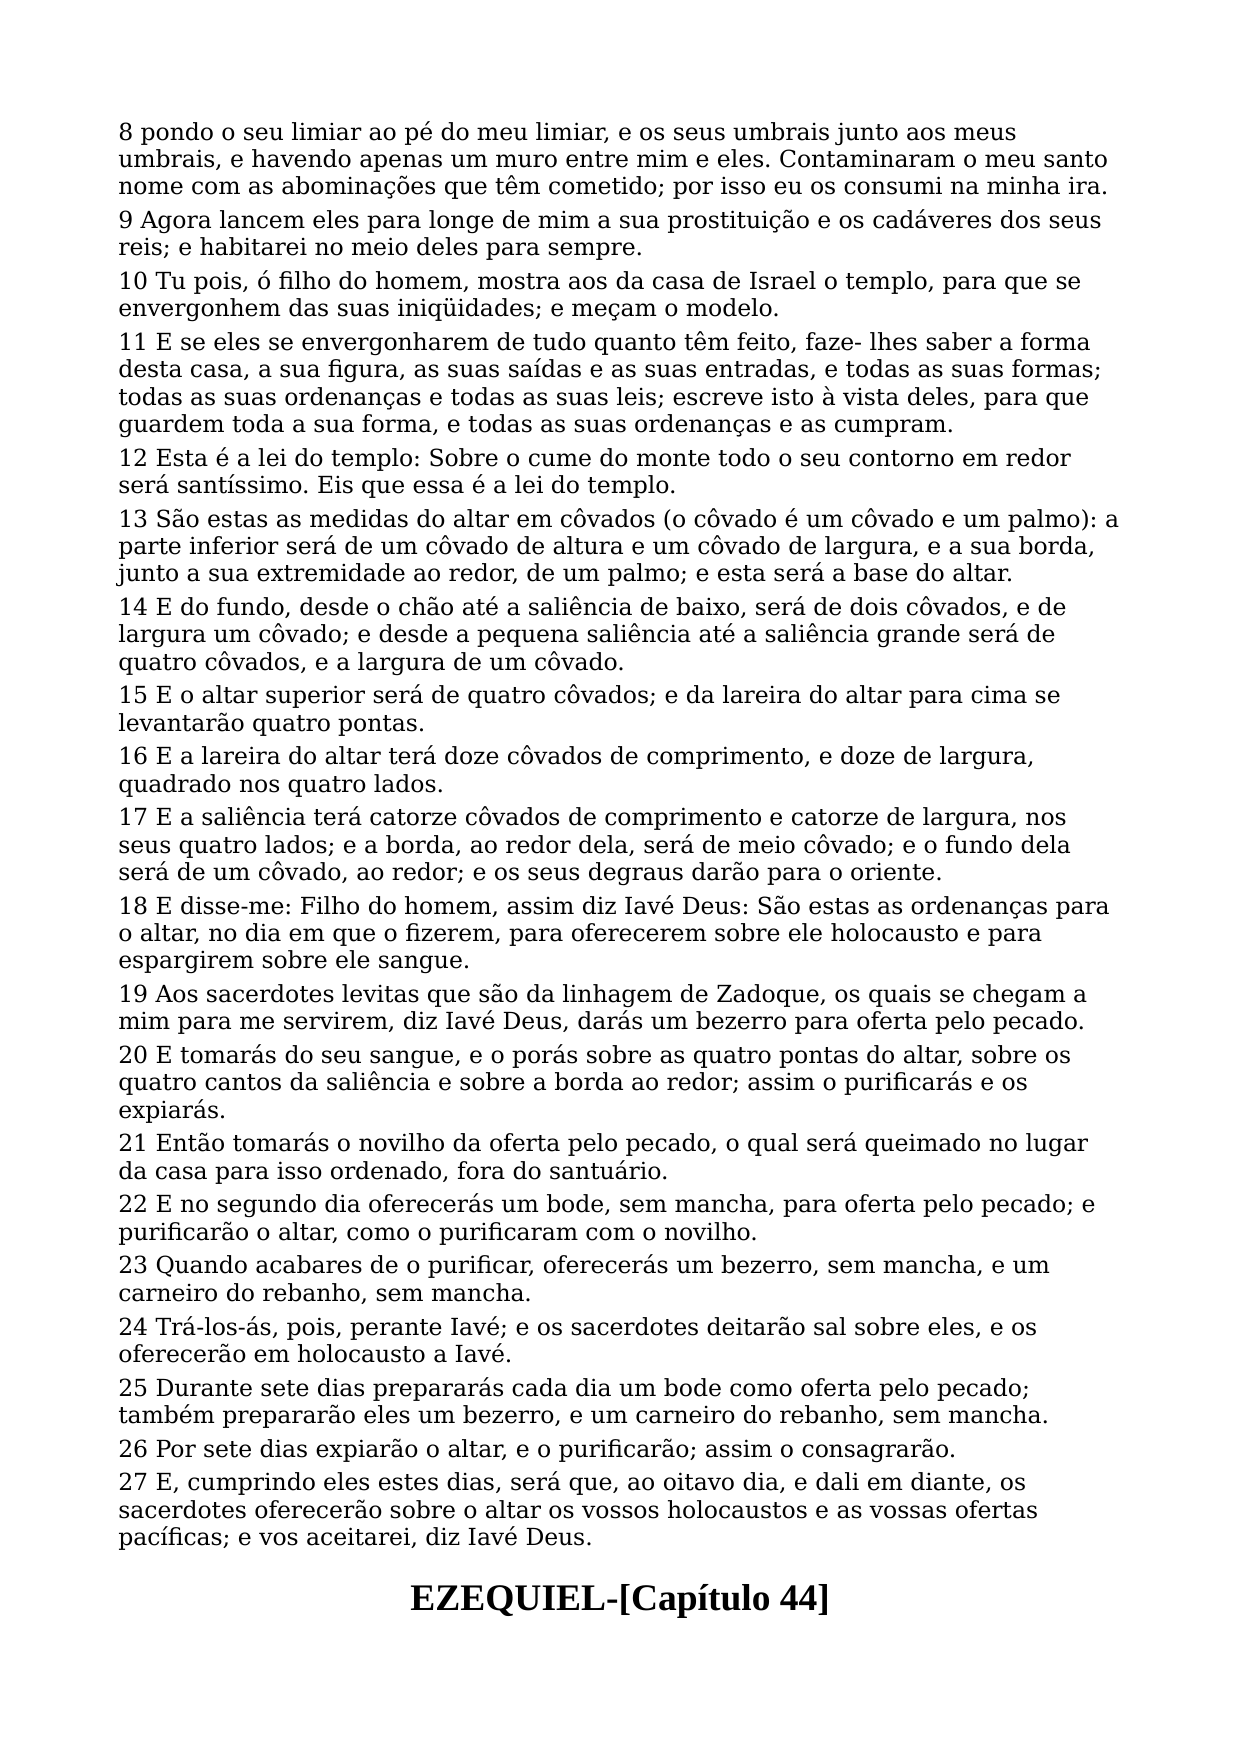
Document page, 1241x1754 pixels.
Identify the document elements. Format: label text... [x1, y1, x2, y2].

text 18 E disse-me: Filho do homem, assim diz Iavé Deus: São estas as ordenanças para o altar, no dia em que o fizerem, para oferecerem sobre ele holocausto e para espargirem sobre ele sangue. [118, 892, 1122, 974]
text 16 E a lareira do altar terá doze côvados de comprimento, e doze de largura, quadrado nos quatro lados. [118, 743, 1122, 797]
text 15 E o altar superior será de quatro côvados; e da lareira do altar para cima se levantarão quatro pontas. [118, 682, 1122, 736]
text 23 Quando acabares de o purificar, oferecerás um bezerro, sem mancha, e um carneiro do rebanho, sem mancha. [118, 1252, 1122, 1307]
text 11 E se eles se envergonharem de tudo quanto têm feito, faze- lhes saber a forma desta casa, a sua figura, as suas saídas e as suas entradas, e todas as suas formas; todas as suas ordenanças e todas as suas leis; escreve isto à vista deles, para que guardem toda a sua forma, e todas as suas ordenanças e as cumpram. [118, 328, 1122, 438]
text 26 Por sete dias expiarão o altar, e o purificarão; assim o consagrarão. [118, 1435, 1122, 1462]
text 22 E no segundo dia oferecerás um bode, sem mancha, para oferta pelo pecado; e purificarão o altar, como o purificaram com o novilho. [118, 1191, 1122, 1246]
text 24 Trá-los-ás, pois, perante Iavé; e os sacerdotes deitarão sal sobre eles, e os oferecerão em holocausto a Iavé. [118, 1313, 1122, 1368]
text 9 Agora lancem eles para longe de mim a sua prostituição e os cadáveres dos seus reis; e habitarei no meio deles para sempre. [118, 206, 1122, 261]
text 19 Aos sacerdotes levitas que são da linhagem de Zadoque, os quais se chegam a mim para me servirem, diz Iavé Deus, darás um bezerro para oferta pelo pecado. [118, 981, 1122, 1035]
text 25 Durante sete dias prepararás cada dia um bode como oferta pelo pecado; também prepararão eles um bezerro, e um carneiro do rebanho, sem mancha. [118, 1374, 1122, 1429]
text 10 Tu pois, ó filho do homem, mostra aos da casa de Israel o templo, para que se envergonhem das suas iniqüidades; e meçam o modelo. [118, 267, 1122, 322]
text 12 Esta é a lei do templo: Sobre o cume do monte todo o seu contorno em redor será santíssimo. Eis que essa é a lei do templo. [118, 444, 1122, 499]
subtitle EZEQUIEL-[Capítulo 44] [118, 1575, 1122, 1618]
text 17 E a saliência terá catorze côvados de comprimento e catorze de largura, nos seus quatro lados; e a borda, ao redor dela, será de meio côvado; e o fundo dela será de um côvado, ao redor; e os seus degraus darão para o oriente. [118, 804, 1122, 886]
text 13 São estas as medidas do altar em côvados (o côvado é um côvado e um palmo): a parte inferior será de um côvado de altura e um côvado de largura, e a sua borda, junto a sua extremidade ao redor, de um palmo; e esta será a base do altar. [118, 505, 1122, 587]
text 8 pondo o seu limiar ao pé do meu limiar, e os seus umbrais junto aos meus umbrais, e havendo apenas um muro entre mim e eles. Contaminaram o meu santo nome com as abominações que têm cometido; por isso eu os consumi na minha ira. [118, 118, 1122, 200]
text 20 E tomarás do seu sangue, e o porás sobre as quatro pontas do altar, sobre os quatro cantos da saliência e sobre a borda ao redor; assim o purificarás e os expiarás. [118, 1042, 1122, 1123]
text 27 E, cumprindo eles estes dias, será que, ao oitavo dia, e dali em diante, os sacerdotes oferecerão sobre o altar os vossos holocaustos e as vossas ofertas pacíficas; e vos aceitarei, diz Iavé Deus. [118, 1469, 1122, 1551]
text 21 Então tomarás o novilho da oferta pelo pecado, o qual será queimado no lugar da casa para isso ordenado, fora do santuário. [118, 1130, 1122, 1184]
text 14 E do fundo, desde o chão até a saliência de baixo, será de dois côvados, e de largura um côvado; e desde a pequena saliência até a saliência grande será de quatro côvados, e a largura de um côvado. [118, 593, 1122, 675]
